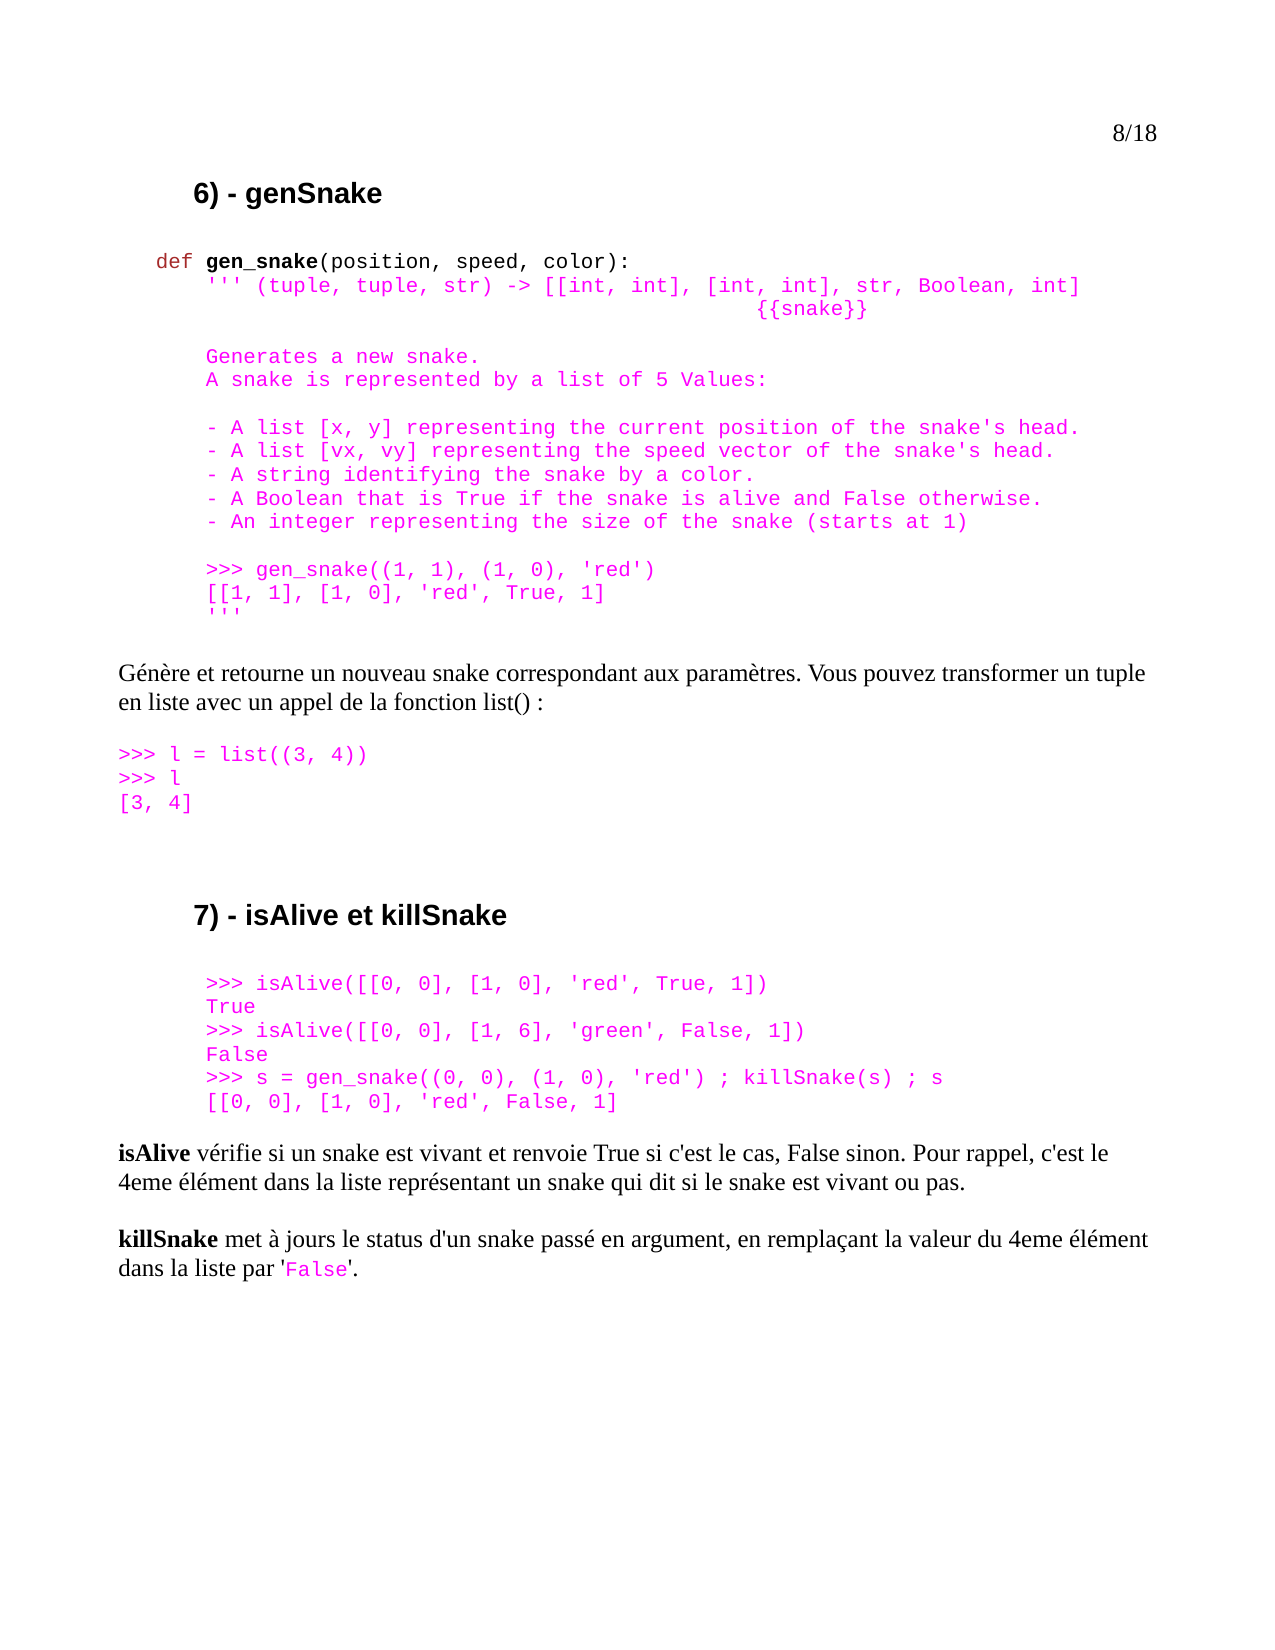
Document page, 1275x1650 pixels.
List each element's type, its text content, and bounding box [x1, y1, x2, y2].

subtitle 7) - isAlive et killSnake [118, 898, 1157, 931]
text - A string identifying the snake by a color. [118, 464, 1157, 488]
text >>> gen_snake((1, 1), (1, 0), 'red') [118, 558, 1157, 582]
text A snake is represented by a list of 5 Values: [118, 369, 1157, 393]
text ''' (tuple, tuple, str) -> [[int, int], [int, int], str, Boolean, int] [118, 275, 1157, 298]
text >>> l [118, 768, 1157, 792]
text killSnake met à jours le status d'un snake passé en argument, en remplaçant la valeur du 4eme élément dans la liste par 'False'. [118, 1224, 1157, 1283]
text {{snake}} [118, 298, 1157, 322]
subtitle 6) - genSnake [118, 176, 1157, 210]
text isAlive vérifie si un snake est vivant et renvoie True si c'est le cas, False sinon. Pour rappel, c'est le 4eme élément dans la liste représentant un snake qui dit si le snake est vivant ou pas. [118, 1138, 1157, 1196]
text Generates a new snake. [118, 346, 1157, 369]
text - A Boolean that is True if the snake is alive and False otherwise. [118, 488, 1157, 511]
text Génère et retourne un nouveau snake correspondant aux paramètres. Vous pouvez transformer un tuple en liste avec un appel de la fonction list() : [118, 658, 1157, 716]
text [[1, 1], [1, 0], 'red', True, 1] [118, 582, 1157, 606]
text True [118, 996, 1157, 1020]
text [3, 4] [118, 792, 1157, 815]
text >>> isAlive([[0, 0], [1, 6], 'green', False, 1]) [118, 1020, 1157, 1044]
text >>> l = list((3, 4)) [118, 744, 1157, 768]
text >>> s = gen_snake((0, 0), (1, 0), 'red') ; killSnake(s) ; s [118, 1067, 1157, 1091]
text - A list [x, y] representing the current position of the snake's head. [118, 417, 1157, 440]
text def gen_snake(position, speed, color): [118, 251, 1157, 275]
text >>> isAlive([[0, 0], [1, 0], 'red', True, 1]) [118, 973, 1157, 996]
text - An integer representing the size of the snake (starts at 1) [118, 511, 1157, 535]
text [[0, 0], [1, 0], 'red', False, 1] [118, 1091, 1157, 1114]
text ''' [118, 606, 1157, 629]
text False [118, 1044, 1157, 1067]
text - A list [vx, vy] representing the speed vector of the snake's head. [118, 440, 1157, 464]
